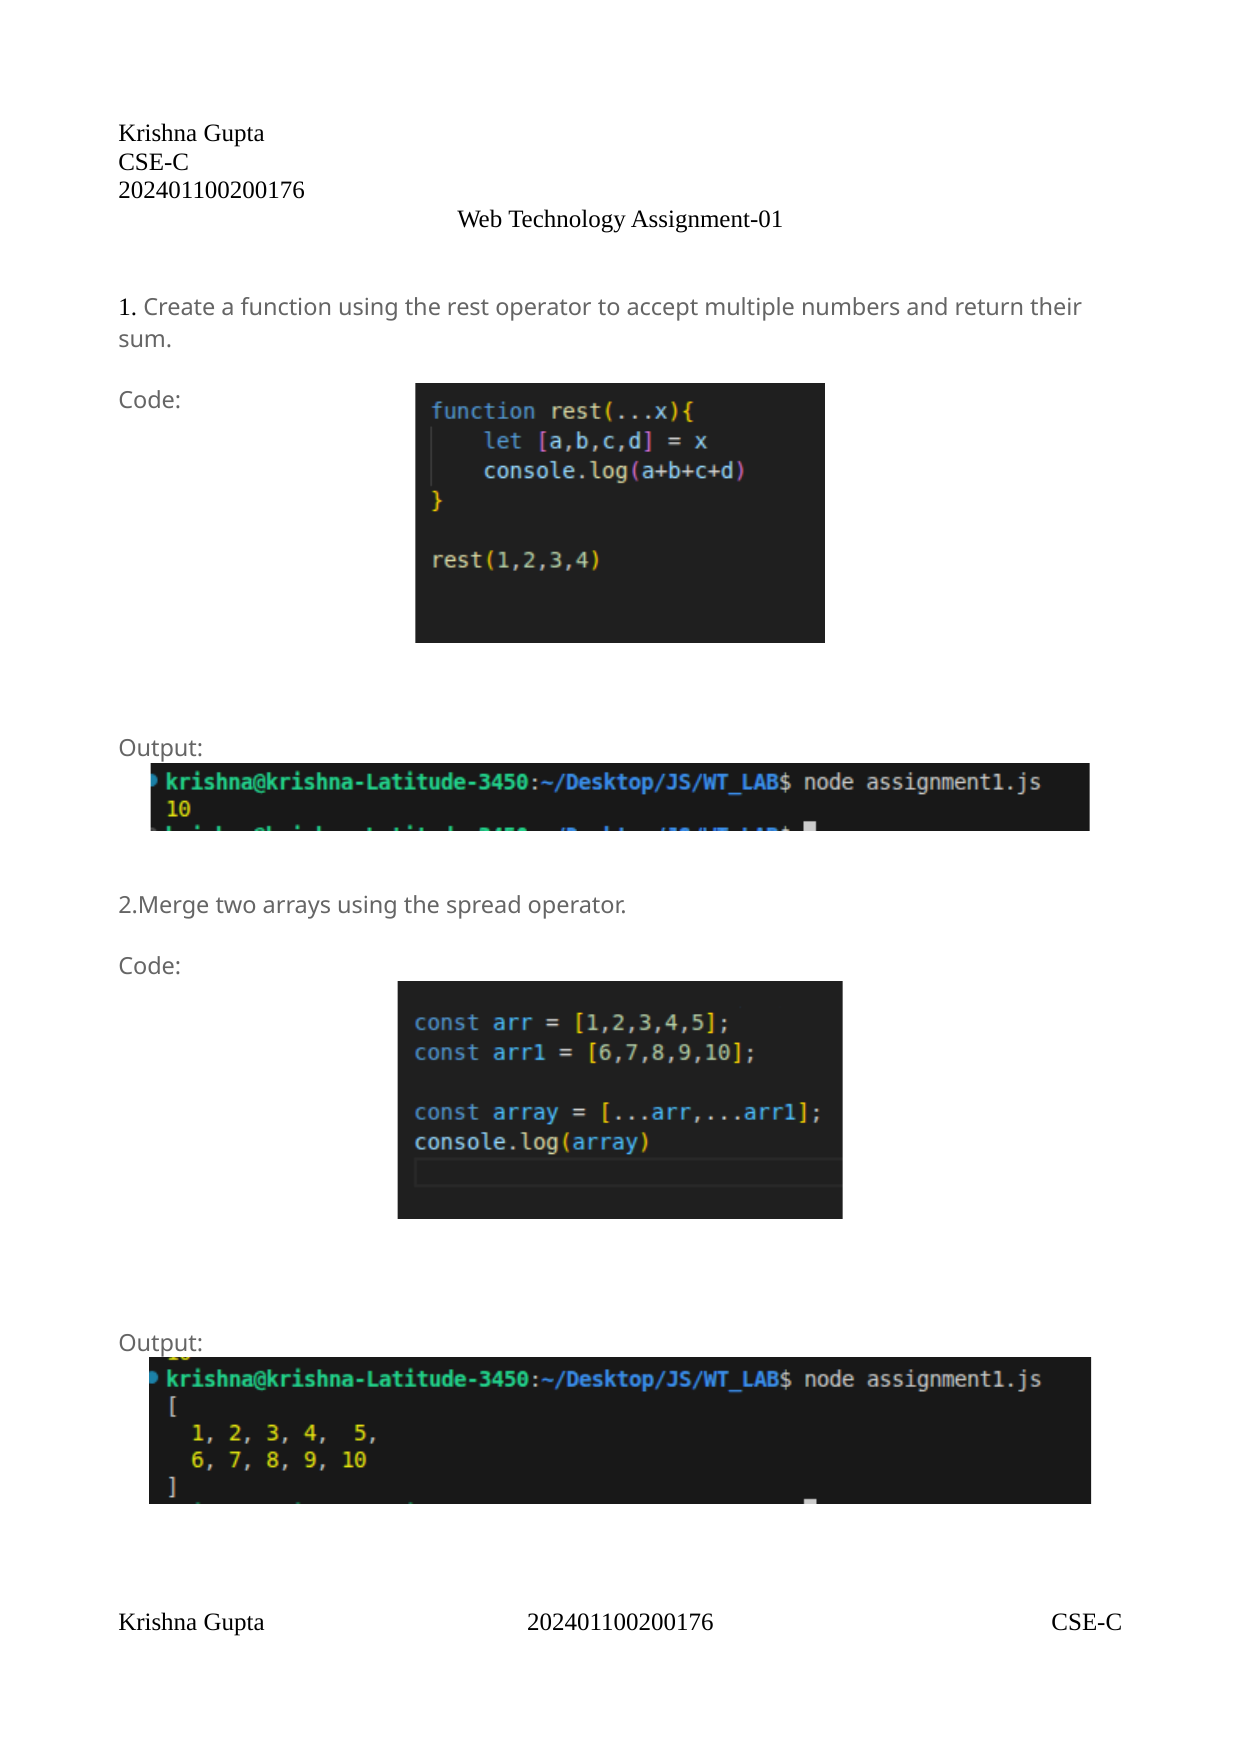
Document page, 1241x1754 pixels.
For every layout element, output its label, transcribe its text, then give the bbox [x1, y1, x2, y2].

text Output: [118, 1326, 1122, 1358]
picture [150, 763, 1090, 831]
text Web Technology Assignment-01 [118, 204, 1122, 233]
text 202401100200176 [118, 176, 1122, 204]
picture [415, 383, 825, 643]
picture [397, 981, 843, 1219]
text 1. Create a function using the rest operator to accept multiple numbers and return their sum. [118, 291, 1122, 354]
text Krishna Gupta [118, 118, 1122, 147]
text Output: [118, 732, 1122, 763]
text Code: [118, 383, 415, 415]
text 2.Merge two arrays using the spread operator. [118, 888, 1122, 920]
text [825, 383, 1122, 415]
text CSE-C [118, 147, 1122, 176]
picture [149, 1357, 1092, 1504]
text Code: [118, 949, 1122, 981]
